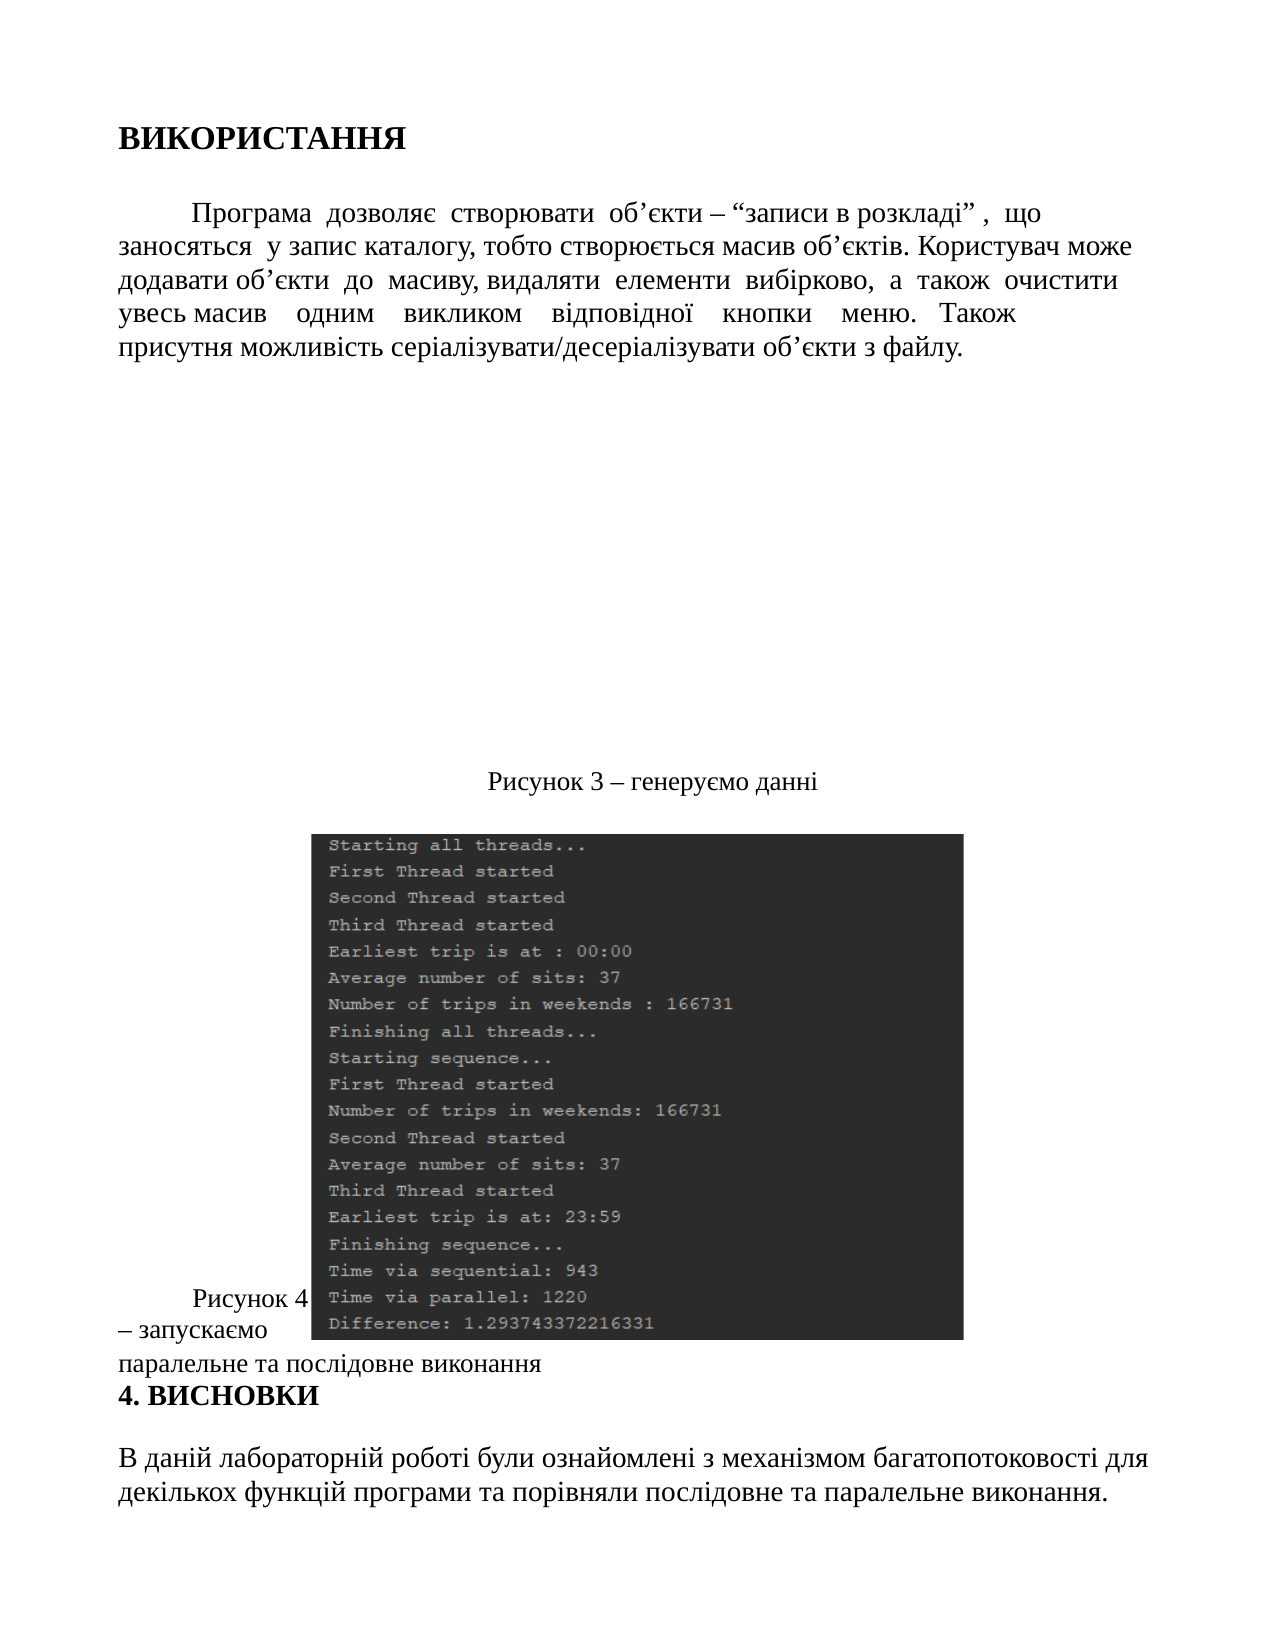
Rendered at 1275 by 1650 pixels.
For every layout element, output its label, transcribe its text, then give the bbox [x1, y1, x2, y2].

text ВИКОРИСТАННЯ Програма дозволяє створювати об’єкти – “записи в розкладі” , що заносяться у запис каталогу, тобто створюється масив об’єктів. Користувач може додавати об’єкти до масиву, видаляти елементи вибірково, а також очистити увесь масив одним викликом відповідної кнопки меню. Також присутня можливість серіалізувати/десеріалізувати об’єкти з файлу. [118, 118, 1157, 391]
text 4. ВИСНОВКИ [118, 1378, 1157, 1412]
text Рисунок 4 – запускаємо паралельне та послідовне виконання [118, 1179, 1157, 1378]
text В даній лабораторній роботі були ознайомлені з механізмом багатопотоковості для декількох функцій програми та порівняли послідовне та паралельне виконання. [118, 1441, 1157, 1508]
text Рисунок 3 – генеруємо данні [118, 765, 1157, 796]
picture [311, 834, 964, 1340]
